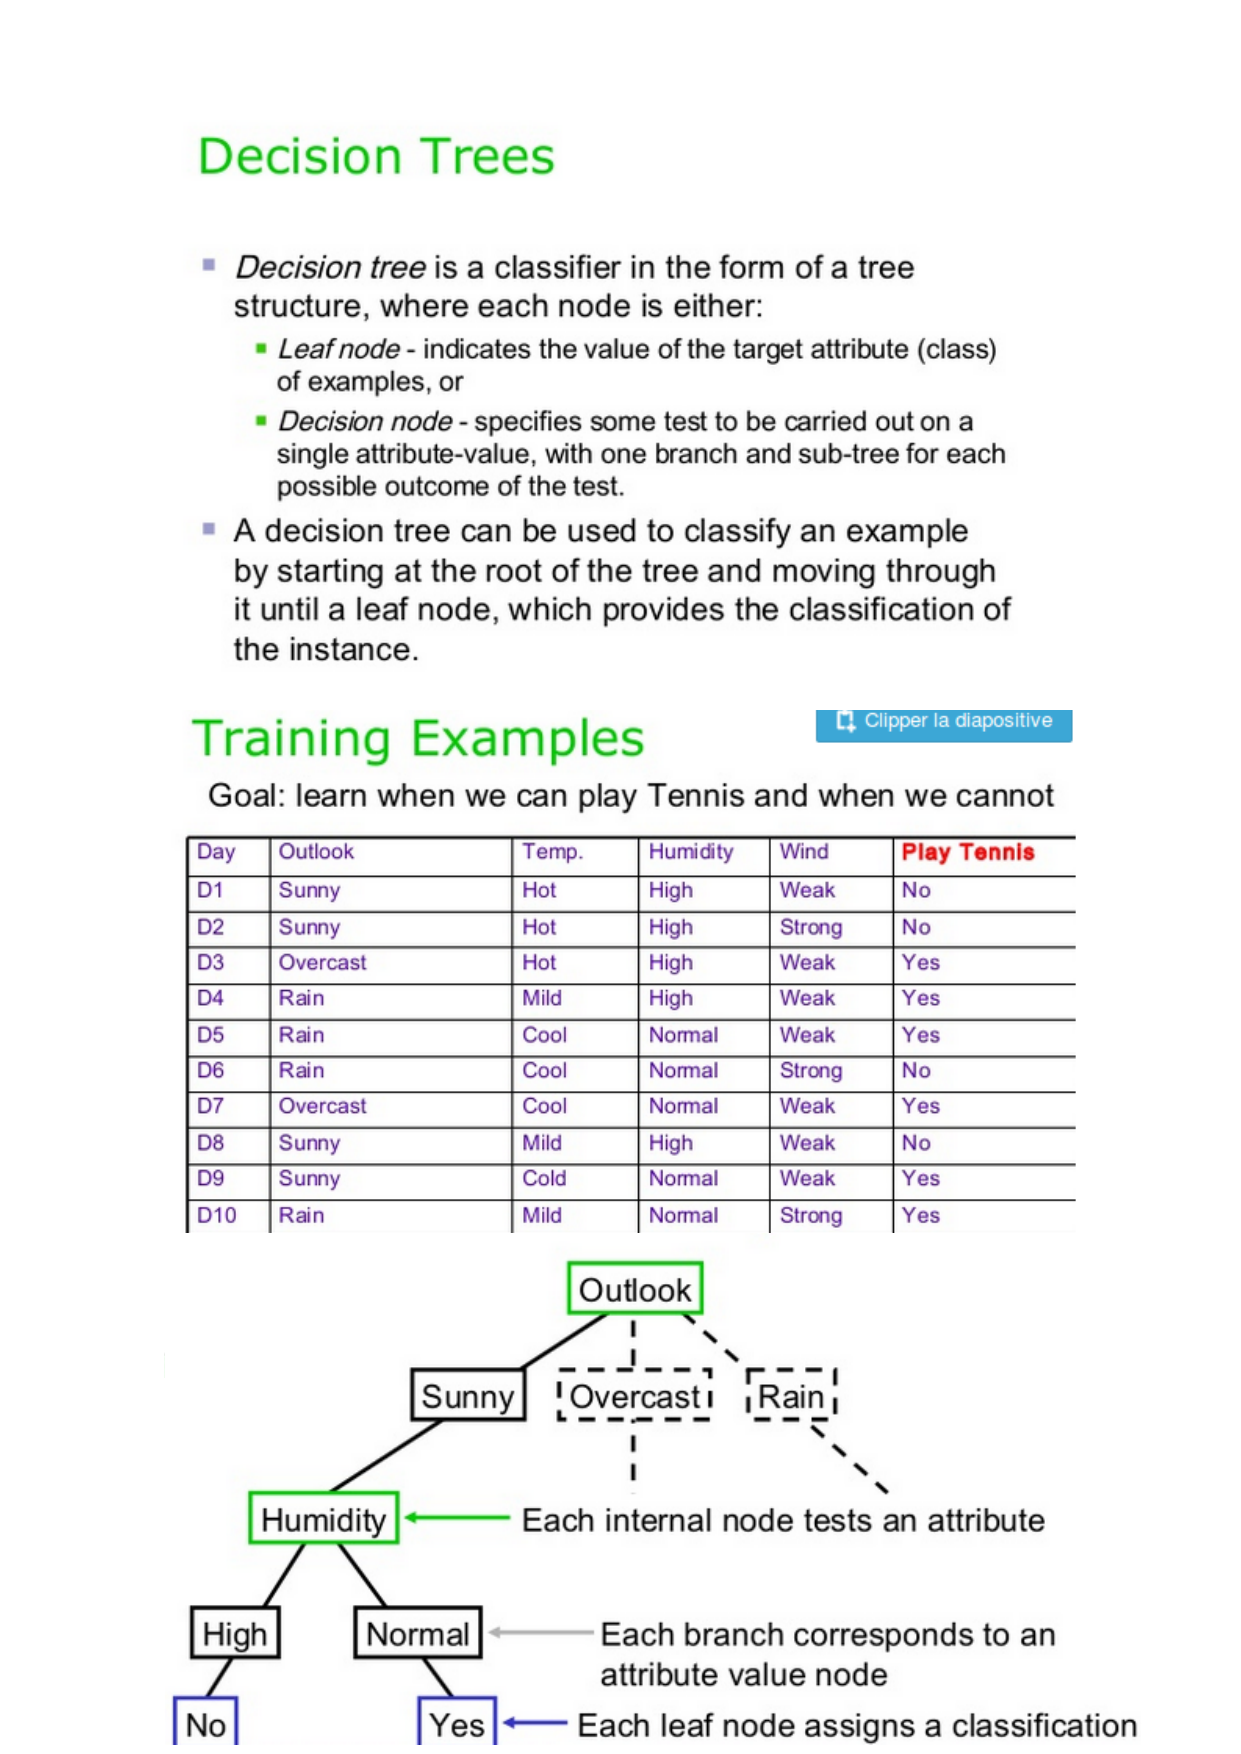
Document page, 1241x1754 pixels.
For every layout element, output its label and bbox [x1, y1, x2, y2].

picture [170, 118, 1071, 687]
picture [164, 710, 1142, 1745]
